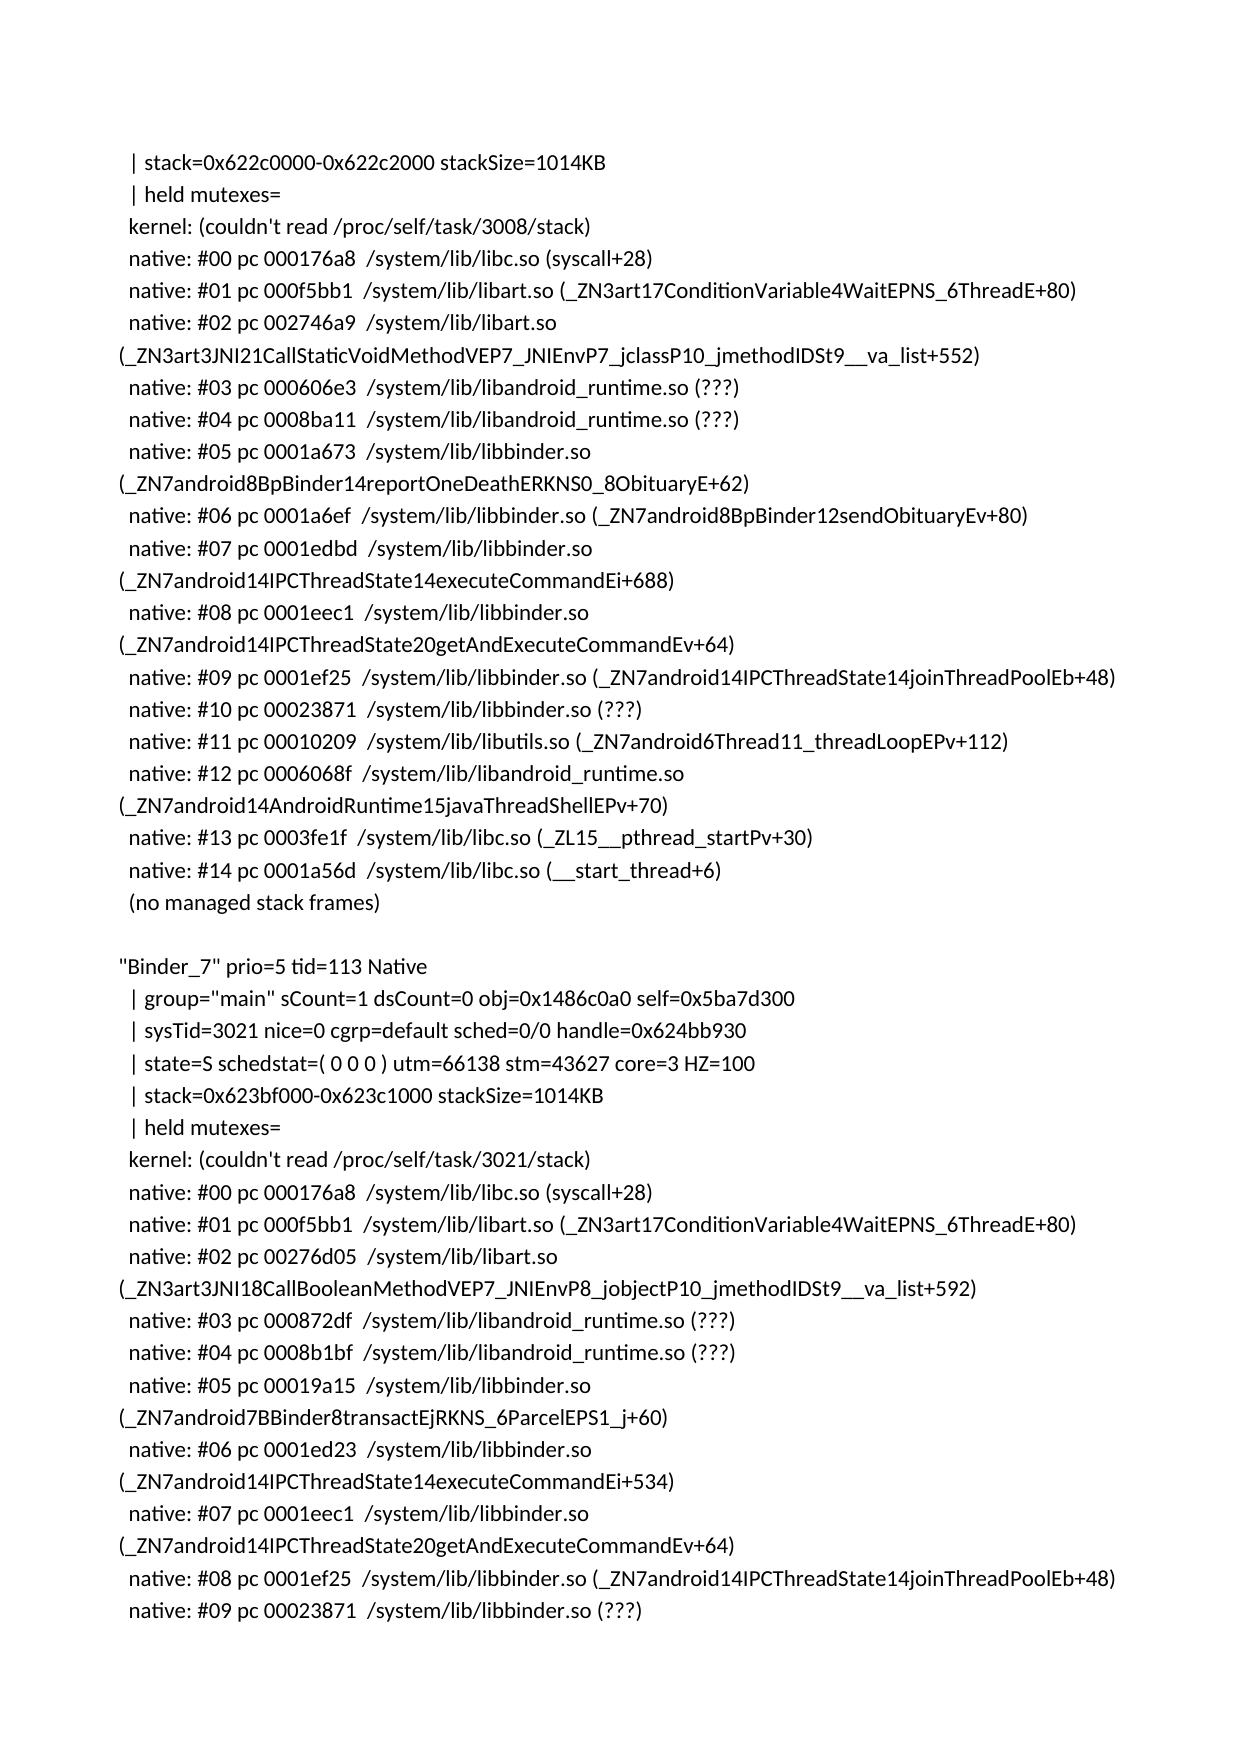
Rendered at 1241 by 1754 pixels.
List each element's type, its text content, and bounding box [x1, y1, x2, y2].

text native: #09 pc 00023871 /system/lib/libbinder.so (???) [118, 1596, 1122, 1624]
text | held mutexes= [118, 180, 1122, 208]
text native: #01 pc 000f5bb1 /system/lib/libart.so (_ZN3art17ConditionVariable4WaitEPNS_6ThreadE+80) [118, 276, 1122, 304]
text native: #08 pc 0001eec1 /system/lib/libbinder.so (_ZN7android14IPCThreadState20getAndExecuteCommandEv+64) [118, 598, 1122, 658]
text native: #14 pc 0001a56d /system/lib/libc.so (__start_thread+6) [118, 856, 1122, 884]
text (no managed stack frames) [118, 888, 1122, 916]
text native: #11 pc 00010209 /system/lib/libutils.so (_ZN7android6Thread11_threadLoopEPv+112) [118, 727, 1122, 755]
text native: #07 pc 0001eec1 /system/lib/libbinder.so (_ZN7android14IPCThreadState20getAndExecuteCommandEv+64) [118, 1499, 1122, 1560]
text native: #12 pc 0006068f /system/lib/libandroid_runtime.so (_ZN7android14AndroidRuntime15javaThreadShellEPv+70) [118, 759, 1122, 819]
text native: #10 pc 00023871 /system/lib/libbinder.so (???) [118, 695, 1122, 723]
text native: #05 pc 0001a673 /system/lib/libbinder.so (_ZN7android8BpBinder14reportOneDeathERKNS0_8ObituaryE+62) [118, 437, 1122, 497]
text native: #00 pc 000176a8 /system/lib/libc.so (syscall+28) [118, 244, 1122, 272]
text native: #03 pc 000872df /system/lib/libandroid_runtime.so (???) [118, 1306, 1122, 1334]
text native: #07 pc 0001edbd /system/lib/libbinder.so (_ZN7android14IPCThreadState14executeCommandEi+688) [118, 534, 1122, 594]
text | stack=0x623bf000-0x623c1000 stackSize=1014KB [118, 1081, 1122, 1109]
text | group="main" sCount=1 dsCount=0 obj=0x1486c0a0 self=0x5ba7d300 [118, 984, 1122, 1012]
text native: #13 pc 0003fe1f /system/lib/libc.so (_ZL15__pthread_startPv+30) [118, 823, 1122, 852]
text native: #06 pc 0001a6ef /system/lib/libbinder.so (_ZN7android8BpBinder12sendObituaryEv+80) [118, 502, 1122, 530]
text native: #03 pc 000606e3 /system/lib/libandroid_runtime.so (???) [118, 373, 1122, 401]
text native: #05 pc 00019a15 /system/lib/libbinder.so (_ZN7android7BBinder8transactEjRKNS_6ParcelEPS1_j+60) [118, 1371, 1122, 1431]
text "Binder_7" prio=5 tid=113 Native [118, 952, 1122, 980]
text | held mutexes= [118, 1113, 1122, 1141]
text kernel: (couldn't read /proc/self/task/3021/stack) [118, 1145, 1122, 1173]
text kernel: (couldn't read /proc/self/task/3008/stack) [118, 212, 1122, 240]
text native: #06 pc 0001ed23 /system/lib/libbinder.so (_ZN7android14IPCThreadState14executeCommandEi+534) [118, 1435, 1122, 1495]
text native: #04 pc 0008ba11 /system/lib/libandroid_runtime.so (???) [118, 405, 1122, 433]
text | stack=0x622c0000-0x622c2000 stackSize=1014KB [118, 148, 1122, 176]
text native: #09 pc 0001ef25 /system/lib/libbinder.so (_ZN7android14IPCThreadState14joinThreadPoolEb+48) [118, 663, 1122, 691]
text native: #00 pc 000176a8 /system/lib/libc.so (syscall+28) [118, 1178, 1122, 1206]
text | state=S schedstat=( 0 0 0 ) utm=66138 stm=43627 core=3 HZ=100 [118, 1049, 1122, 1077]
text native: #02 pc 002746a9 /system/lib/libart.so (_ZN3art3JNI21CallStaticVoidMethodVEP7_JNIEnvP7_jclassP10_jmethodIDSt9__va_list+552) [118, 308, 1122, 369]
text native: #01 pc 000f5bb1 /system/lib/libart.so (_ZN3art17ConditionVariable4WaitEPNS_6ThreadE+80) [118, 1210, 1122, 1238]
text native: #08 pc 0001ef25 /system/lib/libbinder.so (_ZN7android14IPCThreadState14joinThreadPoolEb+48) [118, 1564, 1122, 1592]
text native: #04 pc 0008b1bf /system/lib/libandroid_runtime.so (???) [118, 1338, 1122, 1367]
text native: #02 pc 00276d05 /system/lib/libart.so (_ZN3art3JNI18CallBooleanMethodVEP7_JNIEnvP8_jobjectP10_jmethodIDSt9__va_list+592) [118, 1242, 1122, 1302]
text | sysTid=3021 nice=0 cgrp=default sched=0/0 handle=0x624bb930 [118, 1017, 1122, 1045]
